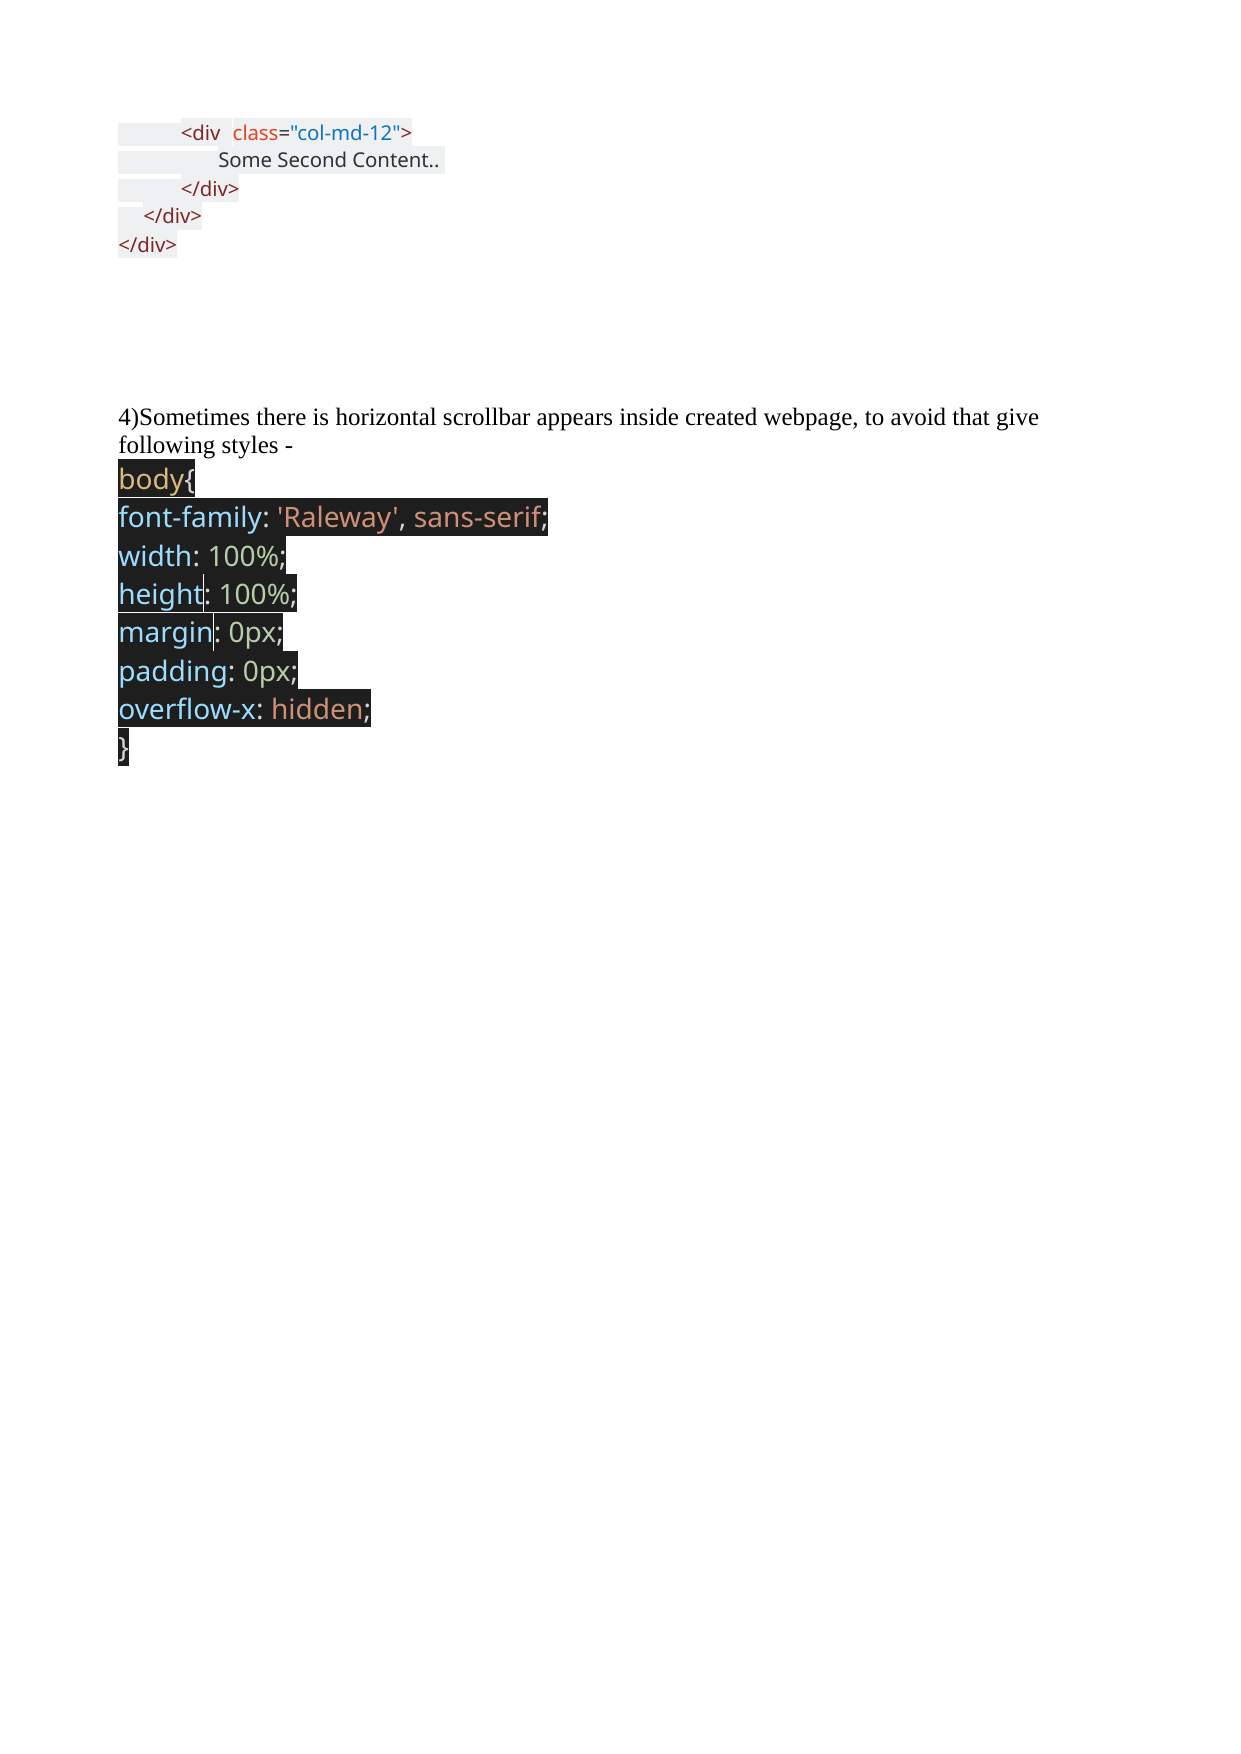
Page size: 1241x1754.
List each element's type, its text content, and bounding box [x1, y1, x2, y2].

text </div> [118, 202, 1122, 230]
text width: 100%; [118, 536, 1122, 574]
text height: 100%; [118, 574, 1122, 612]
text margin: 0px; [118, 612, 1122, 651]
text </div> [118, 230, 1122, 258]
text font-family: 'Raleway', sans-serif; [118, 497, 1122, 536]
text overflow-x: hidden; [118, 689, 1122, 727]
text 4)Sometimes there is horizontal scrollbar appears inside created webpage, to avoid that give following styles - [118, 402, 1122, 459]
text } [118, 727, 1122, 766]
text Some Second Content.. [118, 146, 1122, 174]
text body{ [118, 459, 1122, 497]
text </div> [118, 174, 1122, 202]
text padding: 0px; [118, 651, 1122, 689]
text <div class="col-md-12"> [118, 118, 1122, 146]
